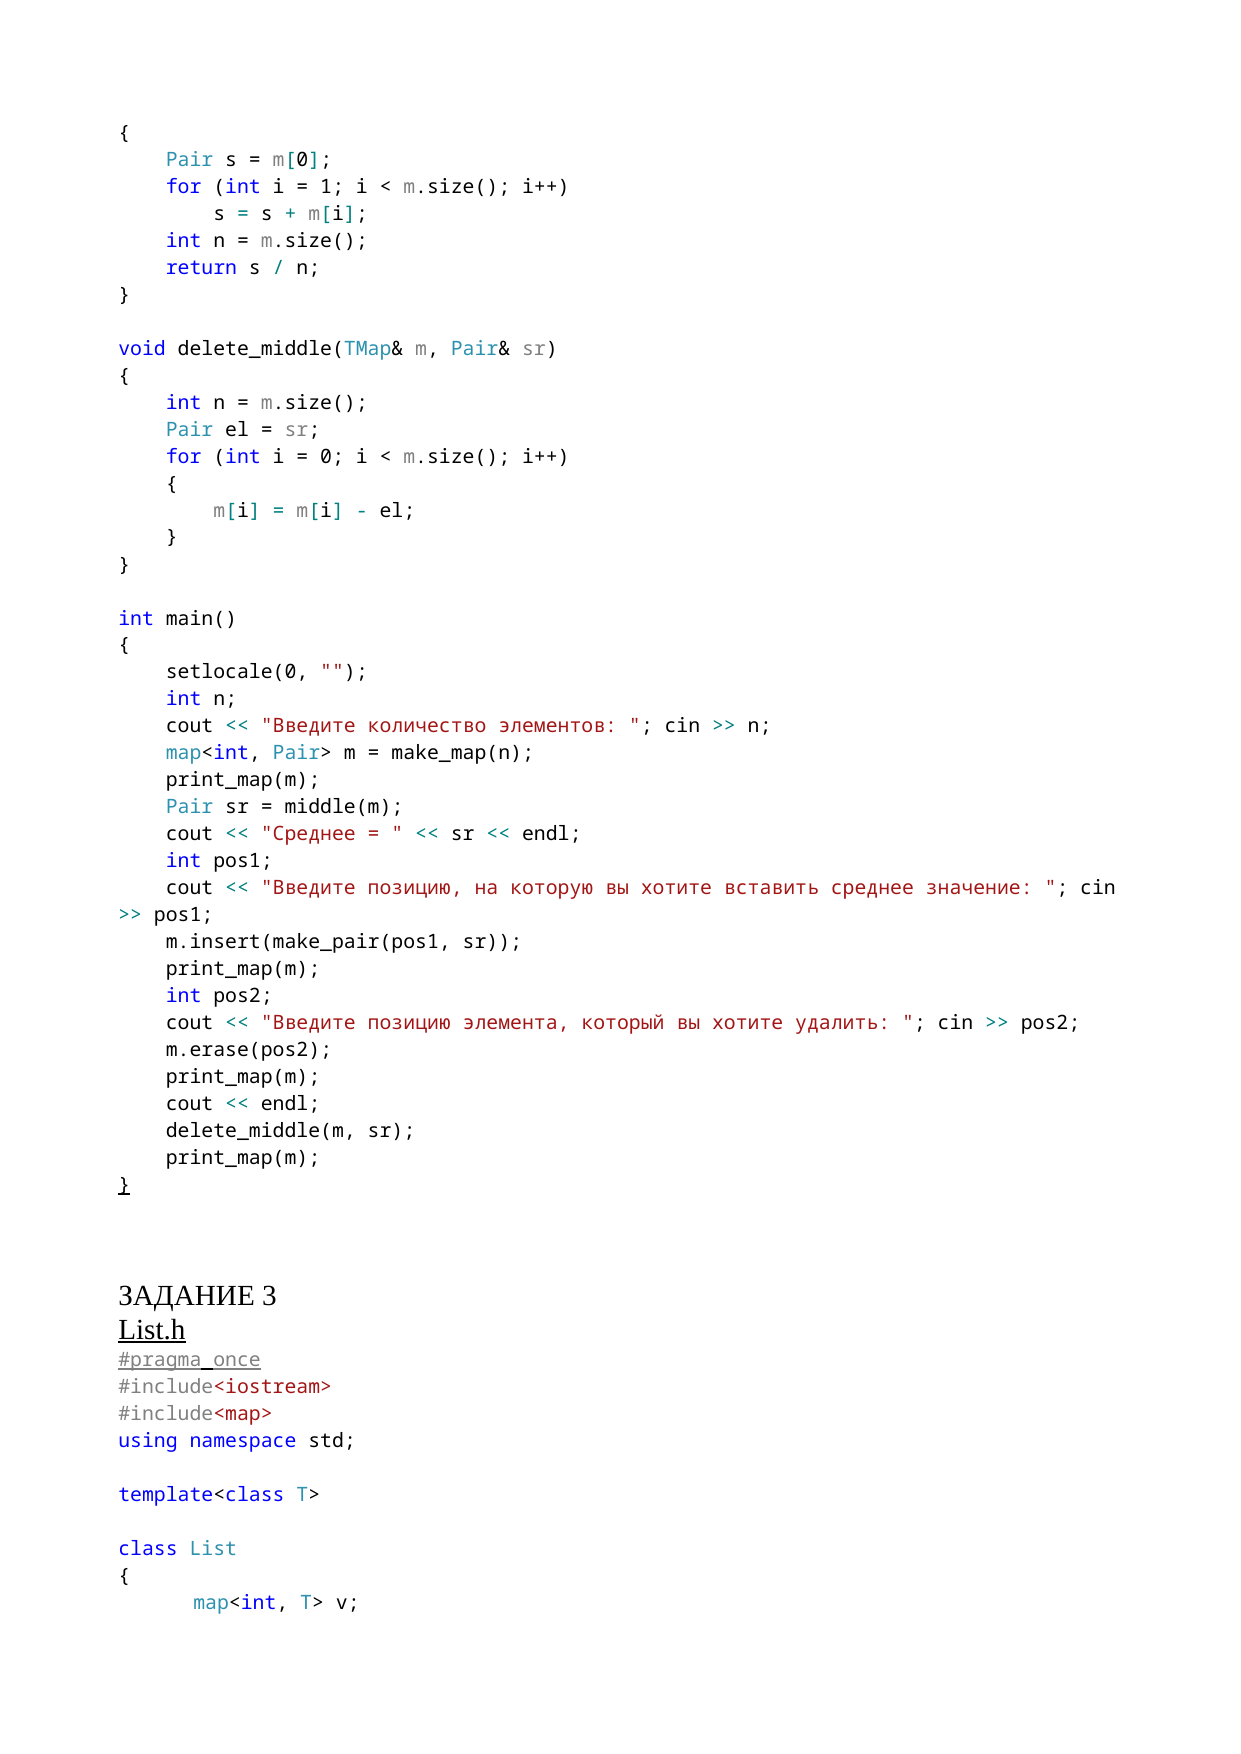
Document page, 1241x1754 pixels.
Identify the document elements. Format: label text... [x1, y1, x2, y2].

text using namespace std; [118, 1426, 1122, 1453]
text s = s + m[i]; [118, 199, 1122, 226]
text } [118, 1170, 1122, 1197]
text cout << "Введите позицию, на которую вы хотите вставить среднее значение: "; cin >> pos1; [118, 873, 1122, 927]
text void delete_middle(TMap& m, Pair& sr) [118, 334, 1122, 361]
text m.erase(pos2); [118, 1035, 1122, 1062]
text print_map(m); [118, 954, 1122, 981]
text int pos2; [118, 981, 1122, 1008]
text ЗАДАНИЕ 3 [118, 1278, 1122, 1312]
text { [118, 1561, 1122, 1588]
text #include<map> [118, 1399, 1122, 1426]
text map<int, T> v; [118, 1588, 1122, 1615]
text m[i] = m[i] - el; [118, 496, 1122, 523]
text int main() [118, 604, 1122, 631]
text int n = m.size(); [118, 226, 1122, 253]
text Pair el = sr; [118, 415, 1122, 442]
text { [118, 631, 1122, 658]
text setlocale(0, ""); [118, 658, 1122, 685]
text print_map(m); [118, 1062, 1122, 1089]
text { [118, 118, 1122, 145]
text List.h [118, 1312, 1122, 1345]
text for (int i = 1; i < m.size(); i++) [118, 172, 1122, 199]
text cout << endl; [118, 1089, 1122, 1116]
text delete_middle(m, sr); [118, 1116, 1122, 1143]
text } [118, 550, 1122, 577]
text Pair sr = middle(m); [118, 793, 1122, 819]
text Pair s = m[0]; [118, 145, 1122, 172]
text class List [118, 1534, 1122, 1561]
text return s / n; [118, 253, 1122, 280]
text template<class T> [118, 1480, 1122, 1507]
text { [118, 361, 1122, 388]
text int n; [118, 685, 1122, 712]
text cout << "Введите количество элементов: "; cin >> n; [118, 712, 1122, 739]
text int pos1; [118, 847, 1122, 873]
text } [118, 523, 1122, 550]
text m.insert(make_pair(pos1, sr)); [118, 927, 1122, 954]
text { [118, 469, 1122, 496]
text #pragma once [118, 1345, 1122, 1372]
text cout << "Введите позицию элемента, который вы хотите удалить: "; cin >> pos2; [118, 1008, 1122, 1035]
text for (int i = 0; i < m.size(); i++) [118, 442, 1122, 469]
text print_map(m); [118, 766, 1122, 793]
text #include<iostream> [118, 1372, 1122, 1399]
text cout << "Среднее = " << sr << endl; [118, 819, 1122, 847]
text print_map(m); [118, 1143, 1122, 1170]
text int n = m.size(); [118, 388, 1122, 415]
text map<int, Pair> m = make_map(n); [118, 739, 1122, 766]
text } [118, 280, 1122, 307]
